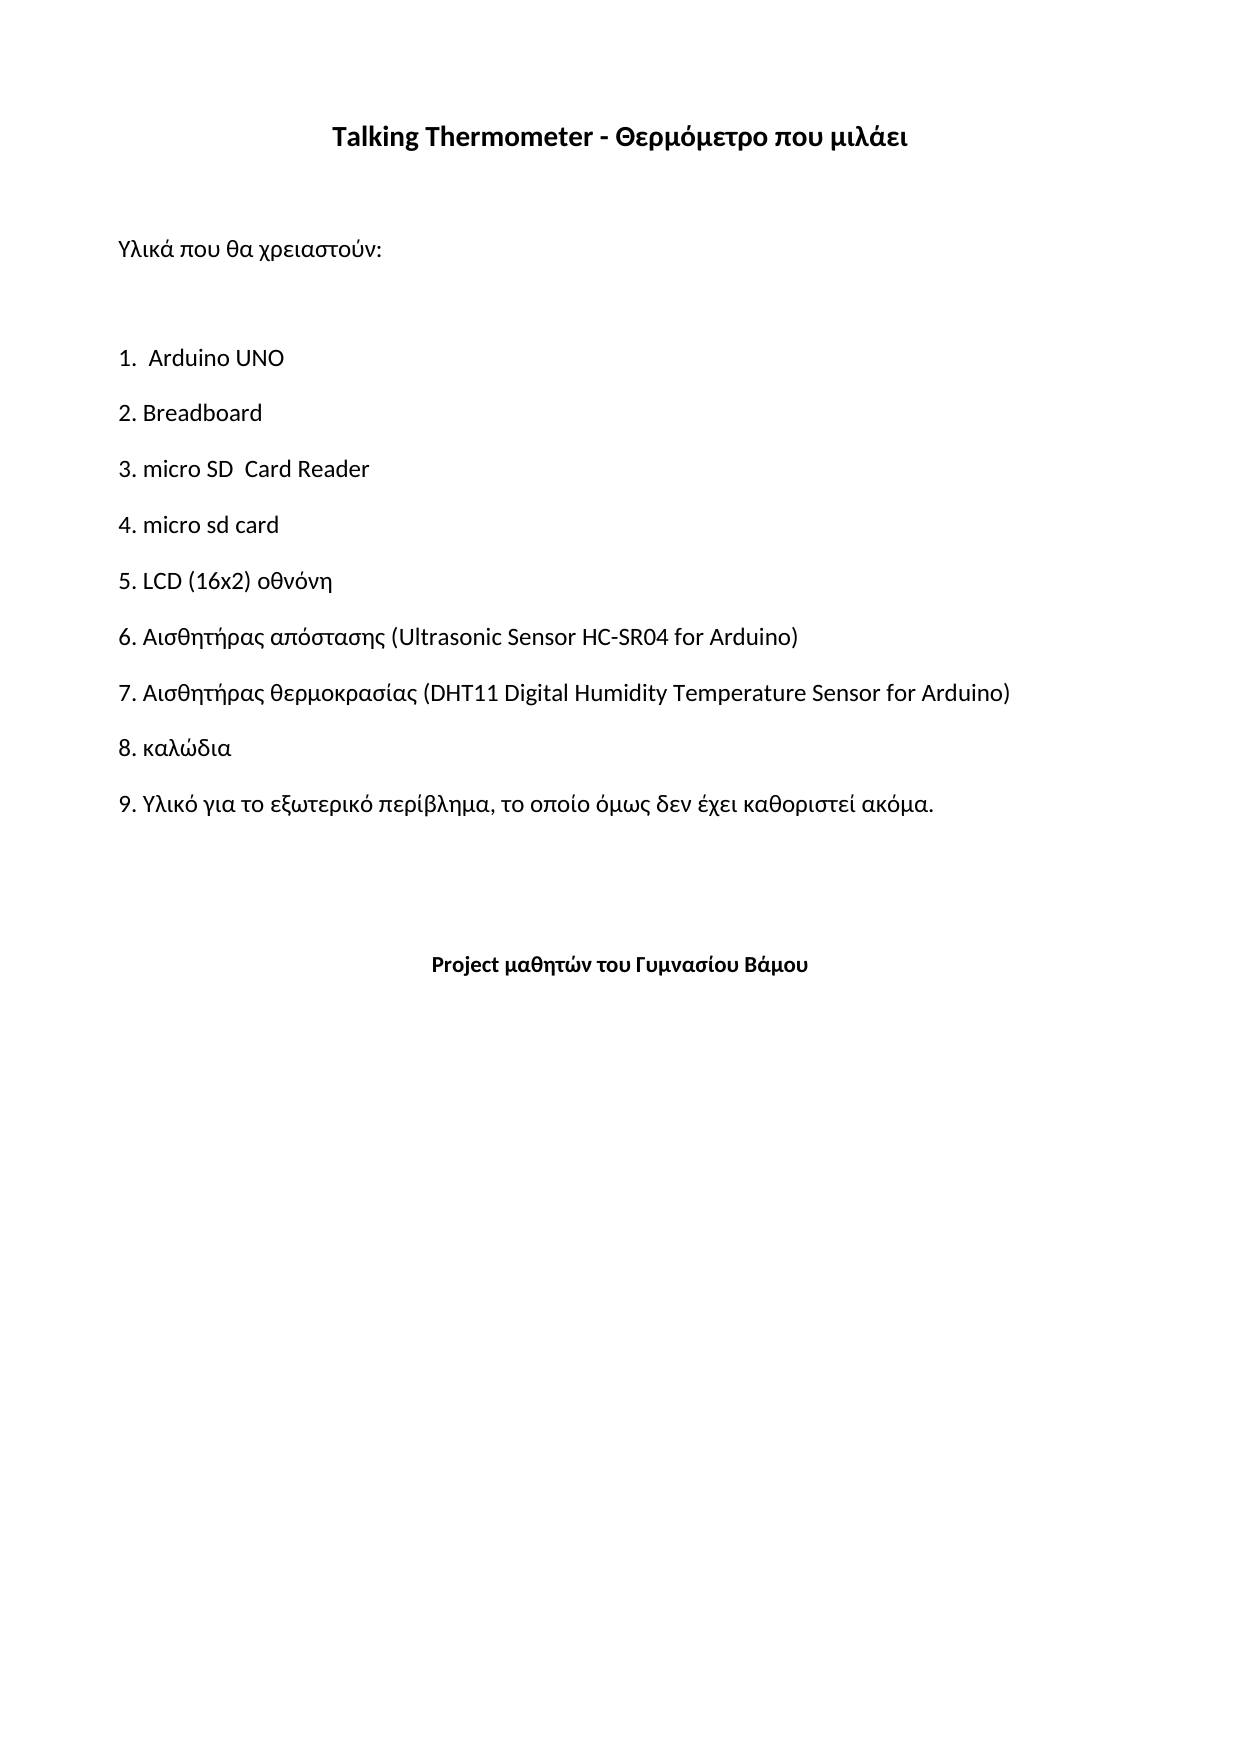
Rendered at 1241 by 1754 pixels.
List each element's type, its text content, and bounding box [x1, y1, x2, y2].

text Project μαθητών του Γυμνασίου Βάμου [118, 950, 1122, 978]
text Υλικά που θα χρειαστούν: [118, 233, 1122, 263]
text 7. Αισθητήρας θερμοκρασίας (DHT11 Digital Humidity Temperature Sensor for Arduino) [118, 677, 1122, 707]
text 9. Υλικό για το εξωτερικό περίβλημα, το οποίο όμως δεν έχει καθοριστεί ακόμα. [118, 788, 1122, 819]
text 8. καλώδια [118, 733, 1122, 763]
text 5. LCD (16x2) οθνόνη [118, 565, 1122, 596]
text Talking Thermometer - Θερμόμετρο που μιλάει [118, 118, 1122, 154]
text 2. Breadboard [118, 398, 1122, 428]
text 1. Arduino UNO [118, 342, 1122, 372]
text 4. micro sd card [118, 509, 1122, 540]
text 3. micro SD Card Reader [118, 453, 1122, 484]
text 6. Αισθητήρας απόστασης (Ultrasonic Sensor HC-SR04 for Arduino) [118, 621, 1122, 651]
